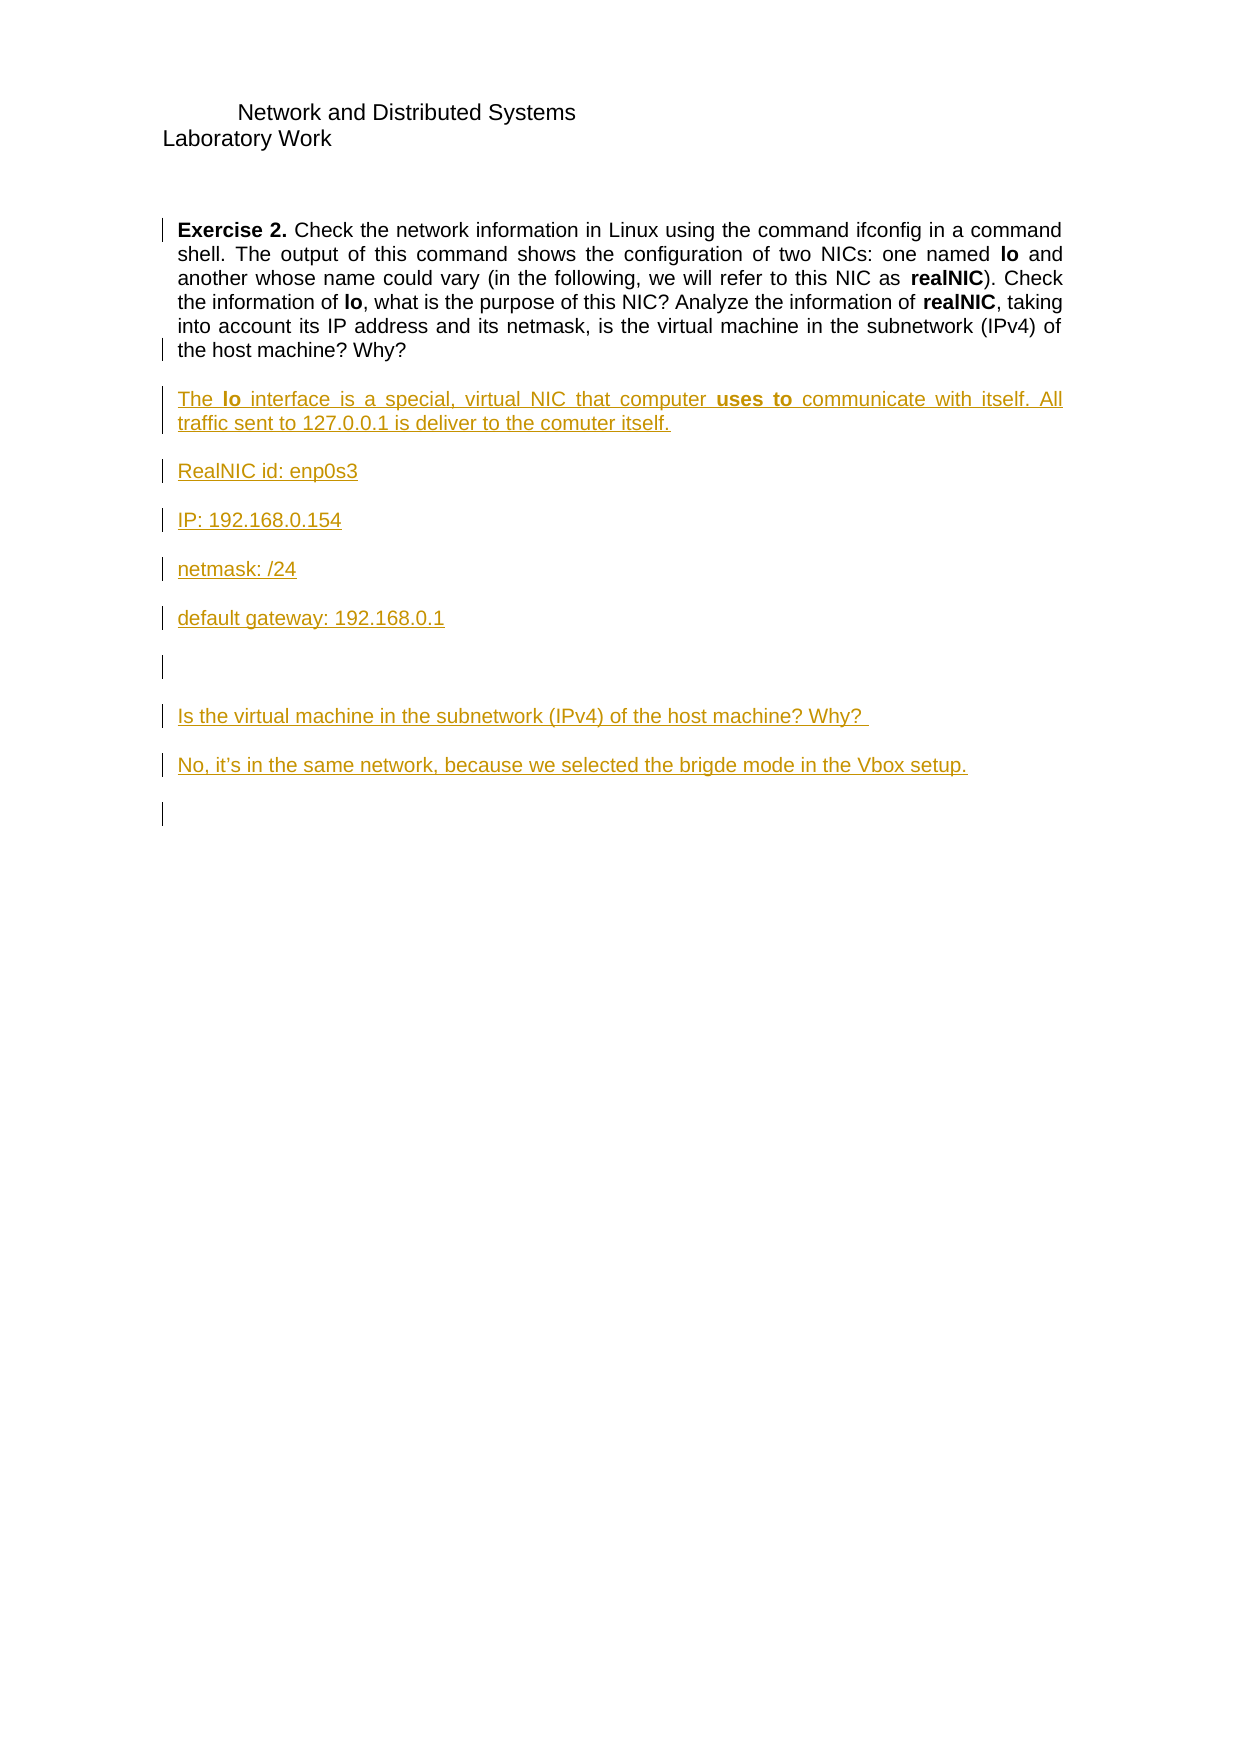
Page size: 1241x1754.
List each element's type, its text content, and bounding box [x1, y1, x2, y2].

text IP: 192.168.0.154 [177, 508, 1063, 532]
text The lo interface is a special, virtual NIC that computer uses to communicate with itself. All [177, 386, 1063, 407]
text Is the virtual machine in the subnetwork (IPv4) of the host machine? Why? [177, 704, 1063, 728]
text Exercise 2. Check the network information in Linux using the command ifconfig in a command shell. The output of this command shows the configuration of two NICs: one named lo and another whose name could vary (in the following, we will refer to this NIC as realNIC). Check the information of lo, what is the purpose of this NIC? Analyze the information of realNIC, taking into account its IP address and its netmask, is the virtual machine in the subnetwork (IPv4) of the host machine? Why? [177, 218, 1063, 361]
text RealNIC id: enp0s3 [177, 459, 1063, 483]
text No, it’s in the same network, because we selected the brigde mode in the Vbox setup. [177, 753, 1063, 777]
text traffic sent to 127.0.0.1 is deliver to the comuter itself. [177, 408, 1063, 434]
text netmask: /24 [177, 557, 1063, 581]
text default gateway: 192.168.0.1 [177, 606, 1063, 630]
